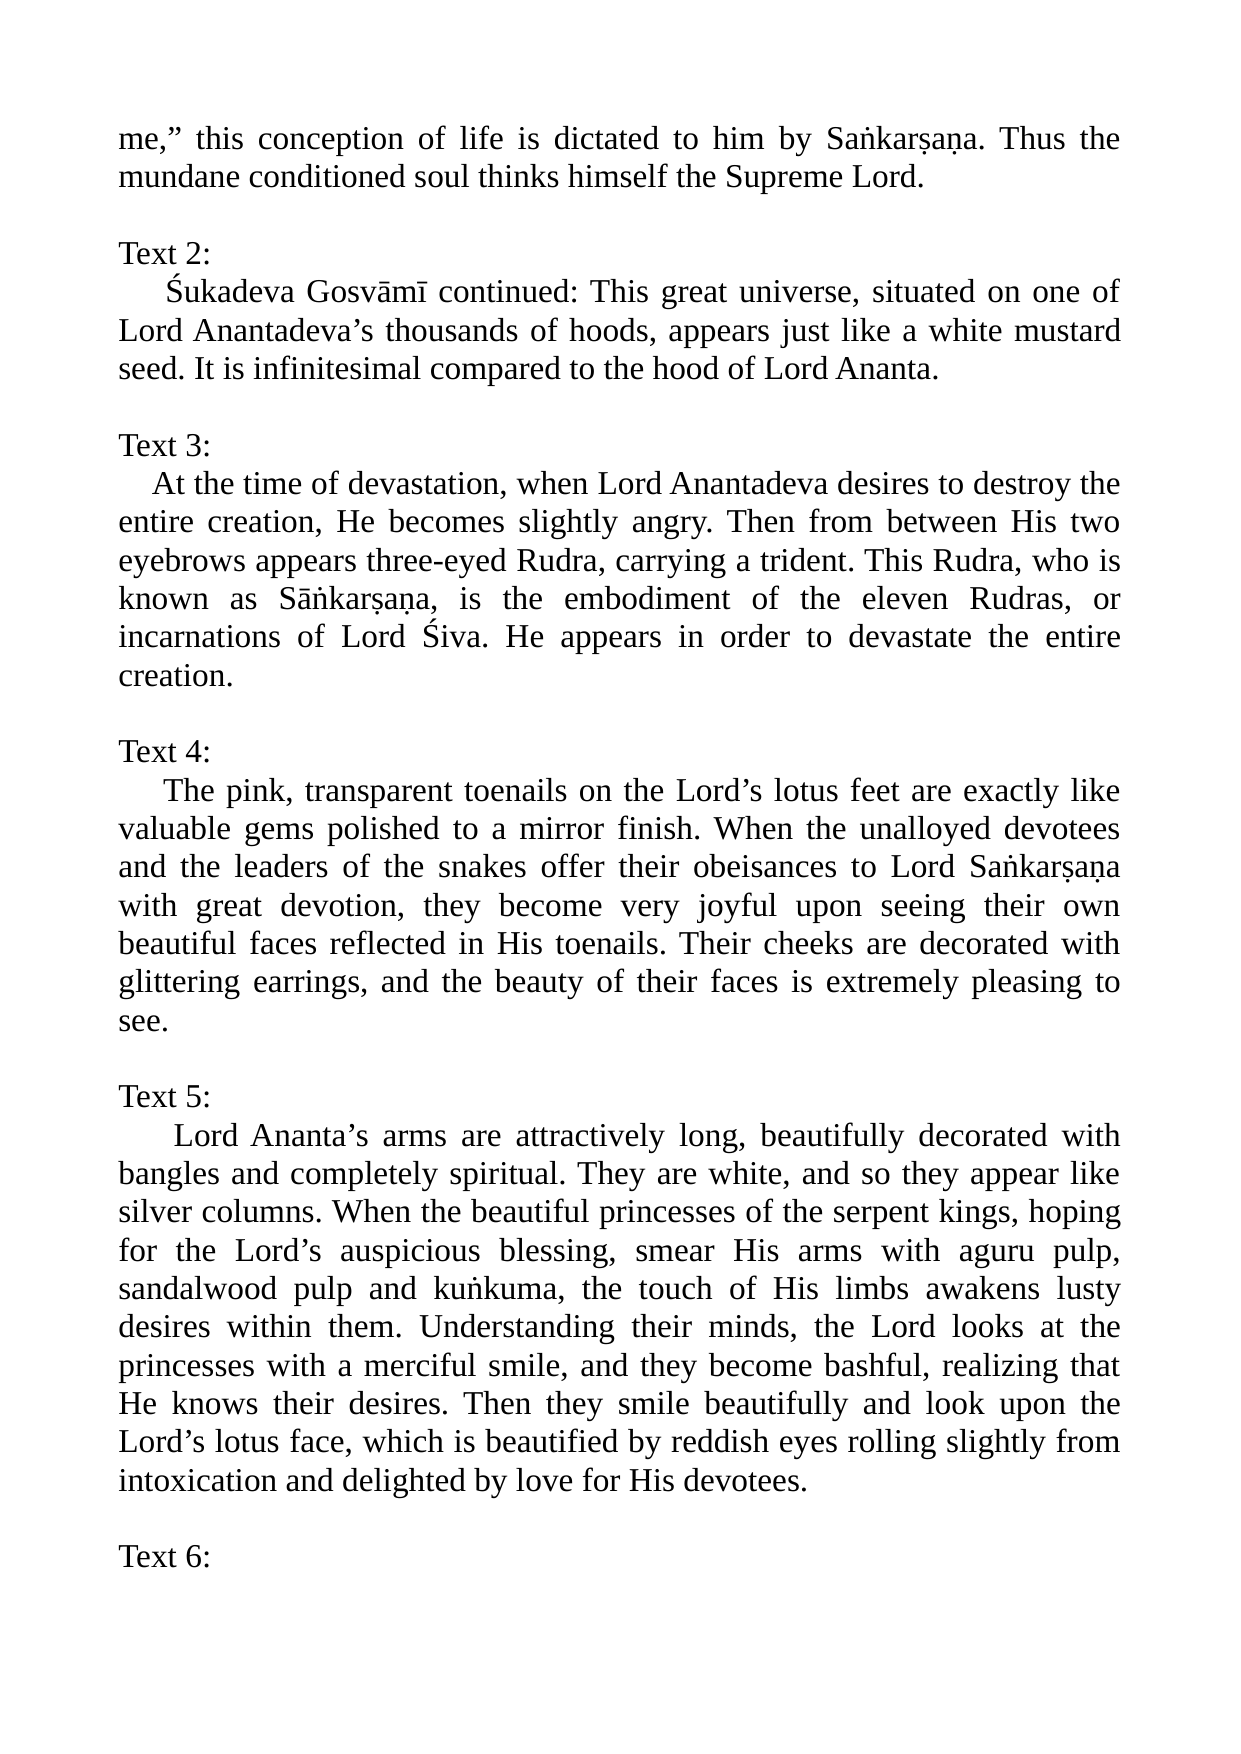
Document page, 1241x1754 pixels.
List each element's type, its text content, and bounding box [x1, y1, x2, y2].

text Śukadeva Gosvāmī continued: This great universe, situated on one of Lord Anantadeva’s thousands of hoods, appears just like a white mustard seed. It is infinitesimal compared to the hood of Lord Ananta. [118, 271, 1122, 386]
text Lord Ananta’s arms are attractively long, beautifully decorated with bangles and completely spiritual. They are white, and so they appear like silver columns. When the beautiful princesses of the serpent kings, hoping for the Lord’s auspicious blessing, smear His arms with aguru pulp, sandalwood pulp and kuṅkuma, the touch of His limbs awakens lusty desires within them. Understanding their minds, the Lord looks at the princesses with a merciful smile, and they become bashful, realizing that He knows their desires. Then they smile beautifully and look upon the Lord’s lotus face, which is beautified by reddish eyes rolling slightly from intoxication and delighted by love for His devotees. [118, 1115, 1122, 1498]
text Text 5: [118, 1076, 1122, 1115]
text Text 4: [118, 731, 1122, 770]
text The pink, transparent toenails on the Lord’s lotus feet are exactly like valuable gems polished to a mirror finish. When the unalloyed devotees and the leaders of the snakes offer their obeisances to Lord Saṅkarṣaṇa with great devotion, they become very joyful upon seeing their own beautiful faces reflected in His toenails. Their cheeks are decorated with glittering earrings, and the beauty of their faces is extremely pleasing to see. [118, 770, 1122, 1038]
text me,” this conception of life is dictated to him by Saṅkarṣaṇa. Thus the mundane conditioned soul thinks himself the Supreme Lord. [118, 118, 1122, 195]
text Text 3: [118, 425, 1122, 463]
text Text 6: [118, 1536, 1122, 1575]
text Text 2: [118, 233, 1122, 271]
text At the time of devastation, when Lord Anantadeva desires to destroy the entire creation, He becomes slightly angry. Then from between His two eyebrows appears three-eyed Rudra, carrying a trident. This Rudra, who is known as Sāṅkarṣaṇa, is the embodiment of the eleven Rudras, or incarnations of Lord Śiva. He appears in order to devastate the entire creation. [118, 463, 1122, 693]
